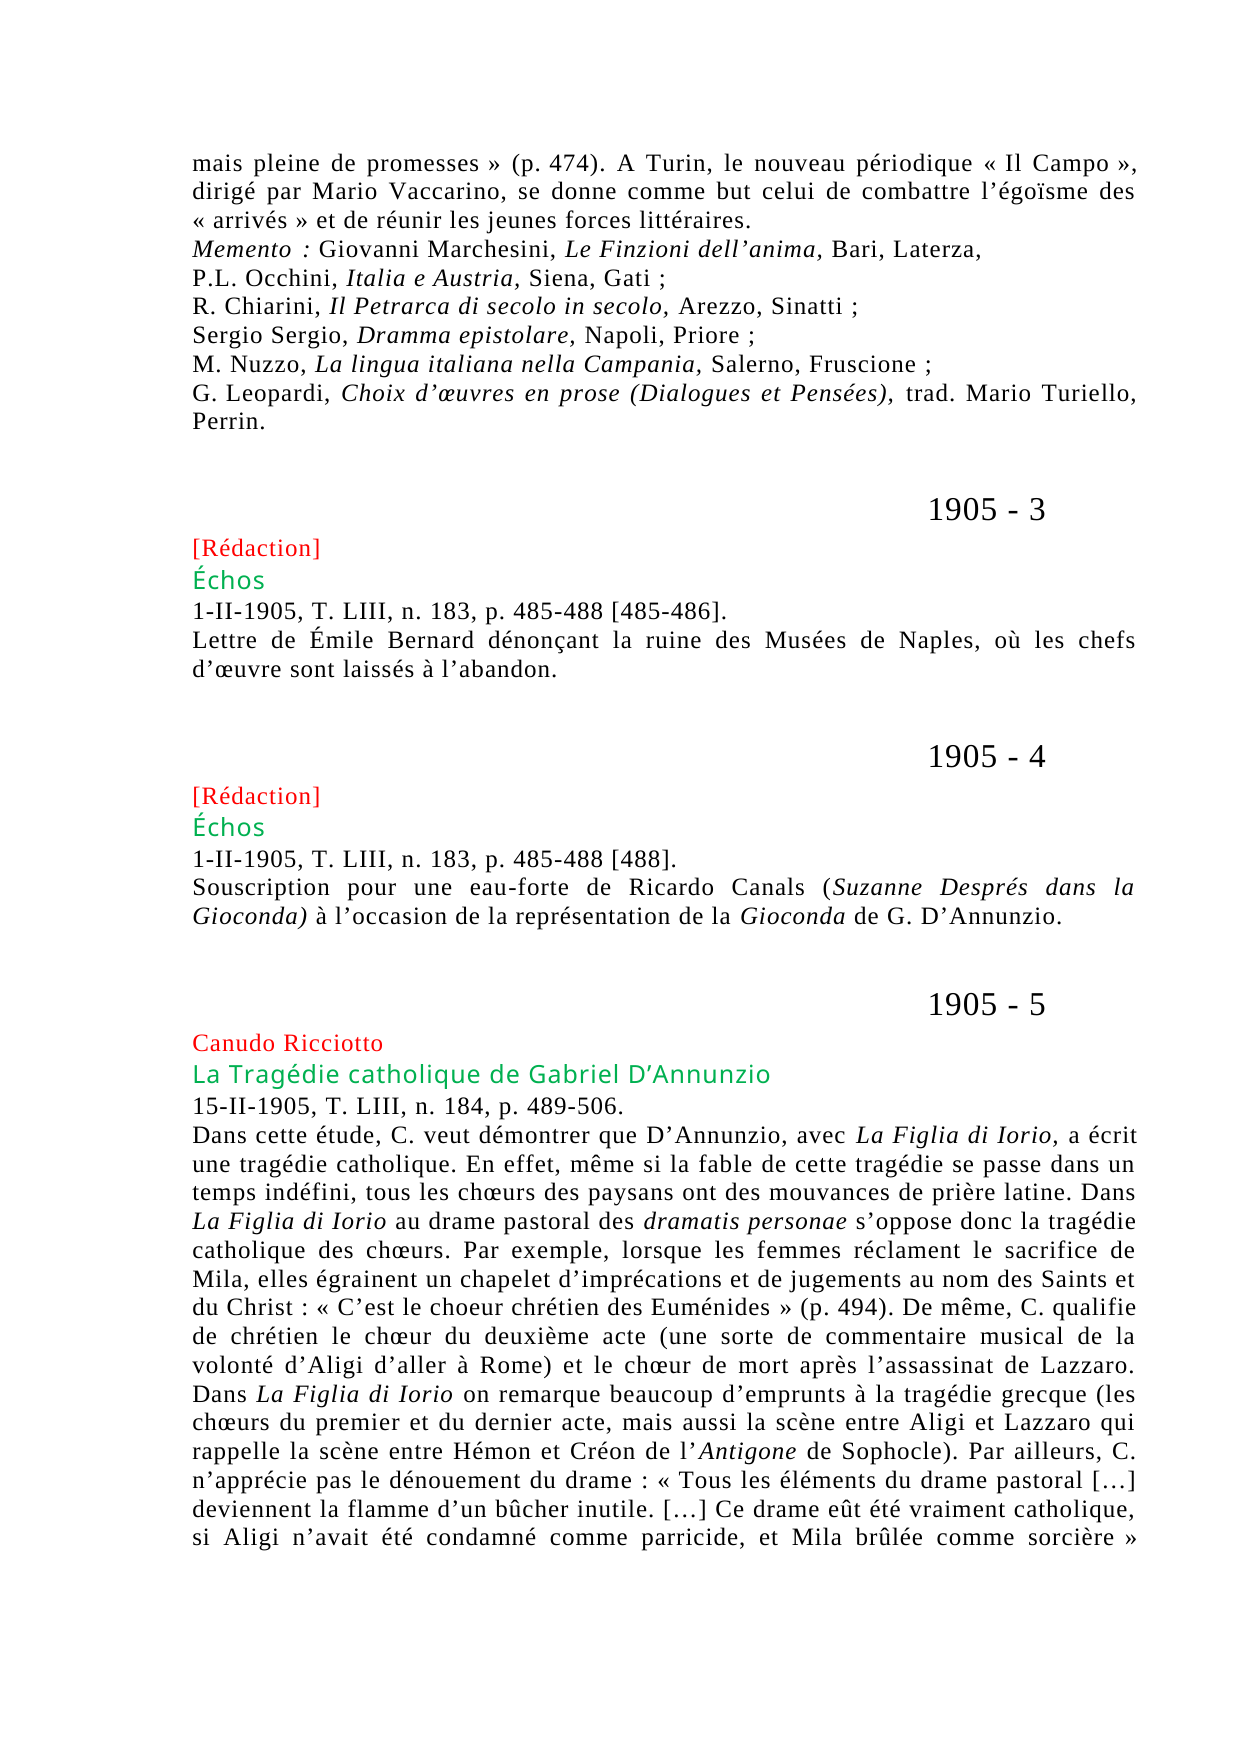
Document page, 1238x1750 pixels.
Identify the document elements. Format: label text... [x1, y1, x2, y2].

text Sergio Sergio, Dramma epistolare, Napoli, Priore ; [192, 320, 1137, 349]
text Souscription pour une eau‑forte de Ricardo Canals (Suzanne Després dans la Gioconda) à l’occasion de la représentation de la Gioconda de G. D’Annunzio. [192, 872, 1137, 930]
text Dans cette étude, C. veut démontrer que D’Annunzio, avec La Figlia di Iorio, a écrit une tragédie catholique. En effet, même si la fable de cette tragédie se passe dans un temps indéfini, tous les chœurs des paysans ont des mouvances de prière latine. Dans La Figlia di Iorio au drame pastoral des dramatis personae s’oppose donc la tragédie catholique des chœurs. Par exemple, lorsque les femmes réclament le sacrifice de Mila, elles égrainent un chapelet d’imprécations et de jugements au nom des Saints et du Christ : « C’est le choeur chrétien des Euménides » (p. 494). De même, C. qualifie de chrétien le chœur du deuxième acte (une sorte de commentaire musical de la volonté d’Aligi d’aller à Rome) et le chœur de mort après l’assassinat de Lazzaro. Dans La Figlia di Iorio on remarque beaucoup d’emprunts à la tragédie grecque (les chœurs du premier et du dernier acte, mais aussi la scène entre Aligi et Lazzaro qui rappelle la scène entre Hémon et Créon de l’Antigone de Sophocle). Par ailleurs, C. n’apprécie pas le dénouement du drame : « Tous les éléments du drame pastoral […] deviennent la flamme d’un bûcher inutile. […] Ce drame eût été vraiment catholique, si Aligi n’avait été condamné comme parricide, et Mila brûlée comme sorcière » [192, 1120, 1137, 1551]
text [Rédaction] [192, 533, 1046, 562]
text Échos [192, 810, 1046, 844]
text P.L. Occhini, Italia e Austria, Siena, Gati ; [192, 263, 1137, 291]
text Lettre de Émile Bernard dénonçant la ruine des Musées de Naples, où les chefs d’œuvre sont laissés à l’abandon. [192, 625, 1137, 683]
text 1‑II‑1905, T. LIII, n. 183, p. 485‑488 [485‑486]. [192, 596, 1137, 625]
text 15‑II‑1905, T. LIII, n. 184, p. 489‑506. [192, 1091, 1137, 1120]
text Memento : Giovanni Marchesini, Le Finzioni dell’anima, Bari, Laterza, [192, 234, 1137, 263]
text Échos [192, 562, 1046, 596]
text [Rédaction] [192, 781, 1046, 810]
text G. Leopardi, Choix d’œuvres en prose (Dialogues et Pensées), trad. Mario Turiello, Perrin. [192, 378, 1137, 435]
text La Tragédie catholique de Gabriel D’Annunzio [192, 1057, 1046, 1091]
text Canudo Ricciotto [192, 1028, 1046, 1057]
text R. Chiarini, Il Petrarca di secolo in secolo, Arezzo, Sinatti ; [192, 291, 1137, 320]
subtitle 1905 ‑ 5 [192, 984, 1046, 1022]
text mais pleine de promesses » (p. 474). A Turin, le nouveau périodique « Il Campo », dirigé par Mario Vaccarino, se donne comme but celui de combattre l’égoïsme des « arrivés » et de réunir les jeunes forces littéraires. [192, 148, 1137, 234]
text M. Nuzzo, La lingua italiana nella Campania, Salerno, Fruscione ; [192, 349, 1137, 378]
text 1‑II‑1905, T. LIII, n. 183, p. 485‑488 [488]. [192, 844, 1137, 872]
subtitle 1905 ‑ 3 [192, 489, 1046, 527]
subtitle 1905 ‑ 4 [192, 736, 1046, 775]
